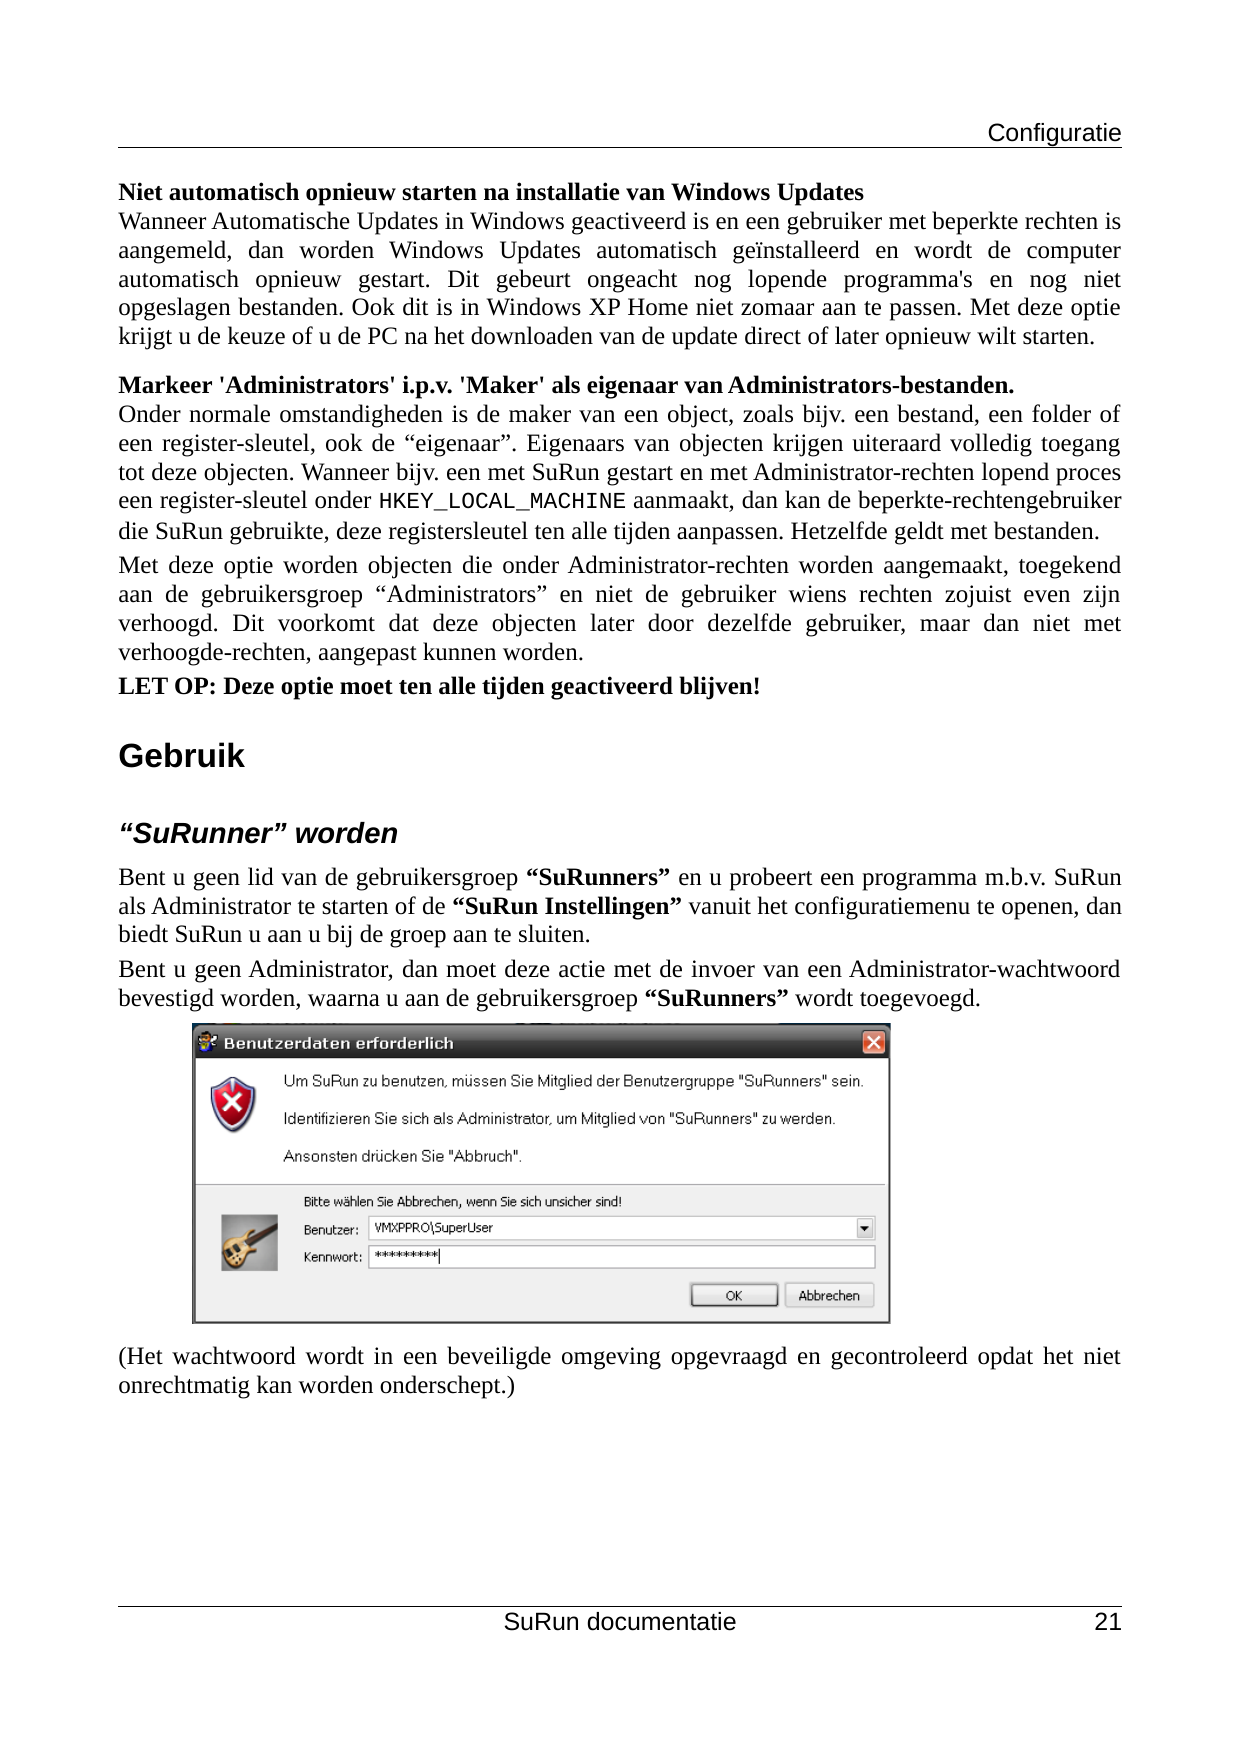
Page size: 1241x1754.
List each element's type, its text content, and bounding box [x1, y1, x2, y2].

text Bent u geen lid van de gebruikersgroep “SuRunners” en u probeert een programma m.b.v. SuRun als Administrator te starten of de “SuRun Instellingen” vanuit het configuratiemenu te openen, dan biedt SuRun u aan u bij de groep aan te sluiten. [118, 862, 1122, 948]
subtitle “SuRunner” worden [118, 816, 1122, 850]
picture [192, 1023, 891, 1324]
subtitle Niet automatisch opnieuw starten na installatie van Windows Updates [118, 177, 1122, 206]
text Wanneer Automatische Updates in Windows geactiveerd is en een gebruiker met beperkte rechten is aangemeld, dan worden Windows Updates automatisch geïnstalleerd en wordt de computer automatisch opnieuw gestart. Dit gebeurt ongeacht nog lopende programma's en nog niet opgeslagen bestanden. Ook dit is in Windows XP Home niet zomaar aan te passen. Met deze optie krijgt u de keuze of u de PC na het downloaden van de update direct of later opnieuw wilt starten. [118, 206, 1122, 350]
text Onder normale omstandigheden is de maker van een object, zoals bijv. een bestand, een folder of een register-sleutel, ook de “eigenaar”. Eigenaars van objecten krijgen uiteraard volledig toegang tot deze objecten. Wanneer bijv. een met SuRun gestart en met Administrator-rechten lopend proces een register-sleutel onder HKEY_LOCAL_MACHINE aanmaakt, dan kan de beperkte-rechtengebruiker die SuRun gebruikte, deze registersleutel ten alle tijden aanpassen. Hetzelfde geldt met bestanden. [118, 399, 1122, 544]
text LET OP: Deze optie moet ten alle tijden geactiveerd blijven! [118, 671, 1122, 700]
text Bent u geen Administrator, dan moet deze actie met de invoer van een Administrator-wachtwoord bevestigd worden, waarna u aan de gebruikersgroep “SuRunners” wordt toegevoegd. [118, 954, 1122, 1012]
subtitle Markeer 'Administrators' i.p.v. 'Maker' als eigenaar van Administrators-bestanden. [118, 371, 1122, 399]
text (Het wachtwoord wordt in een beveiligde omgeving opgevraagd en gecontroleerd opdat het niet onrechtmatig kan worden onderschept.) [118, 1341, 1122, 1398]
subtitle Gebruik [118, 736, 1122, 774]
text Met deze optie worden objecten die onder Administrator-rechten worden aangemaakt, toegekend aan de gebruikersgroep “Administrators” en niet de gebruiker wiens rechten zojuist even zijn verhoogd. Dit voorkomt dat deze objecten later door dezelfde gebruiker, maar dan niet met verhoogde-rechten, aangepast kunnen worden. [118, 551, 1122, 666]
